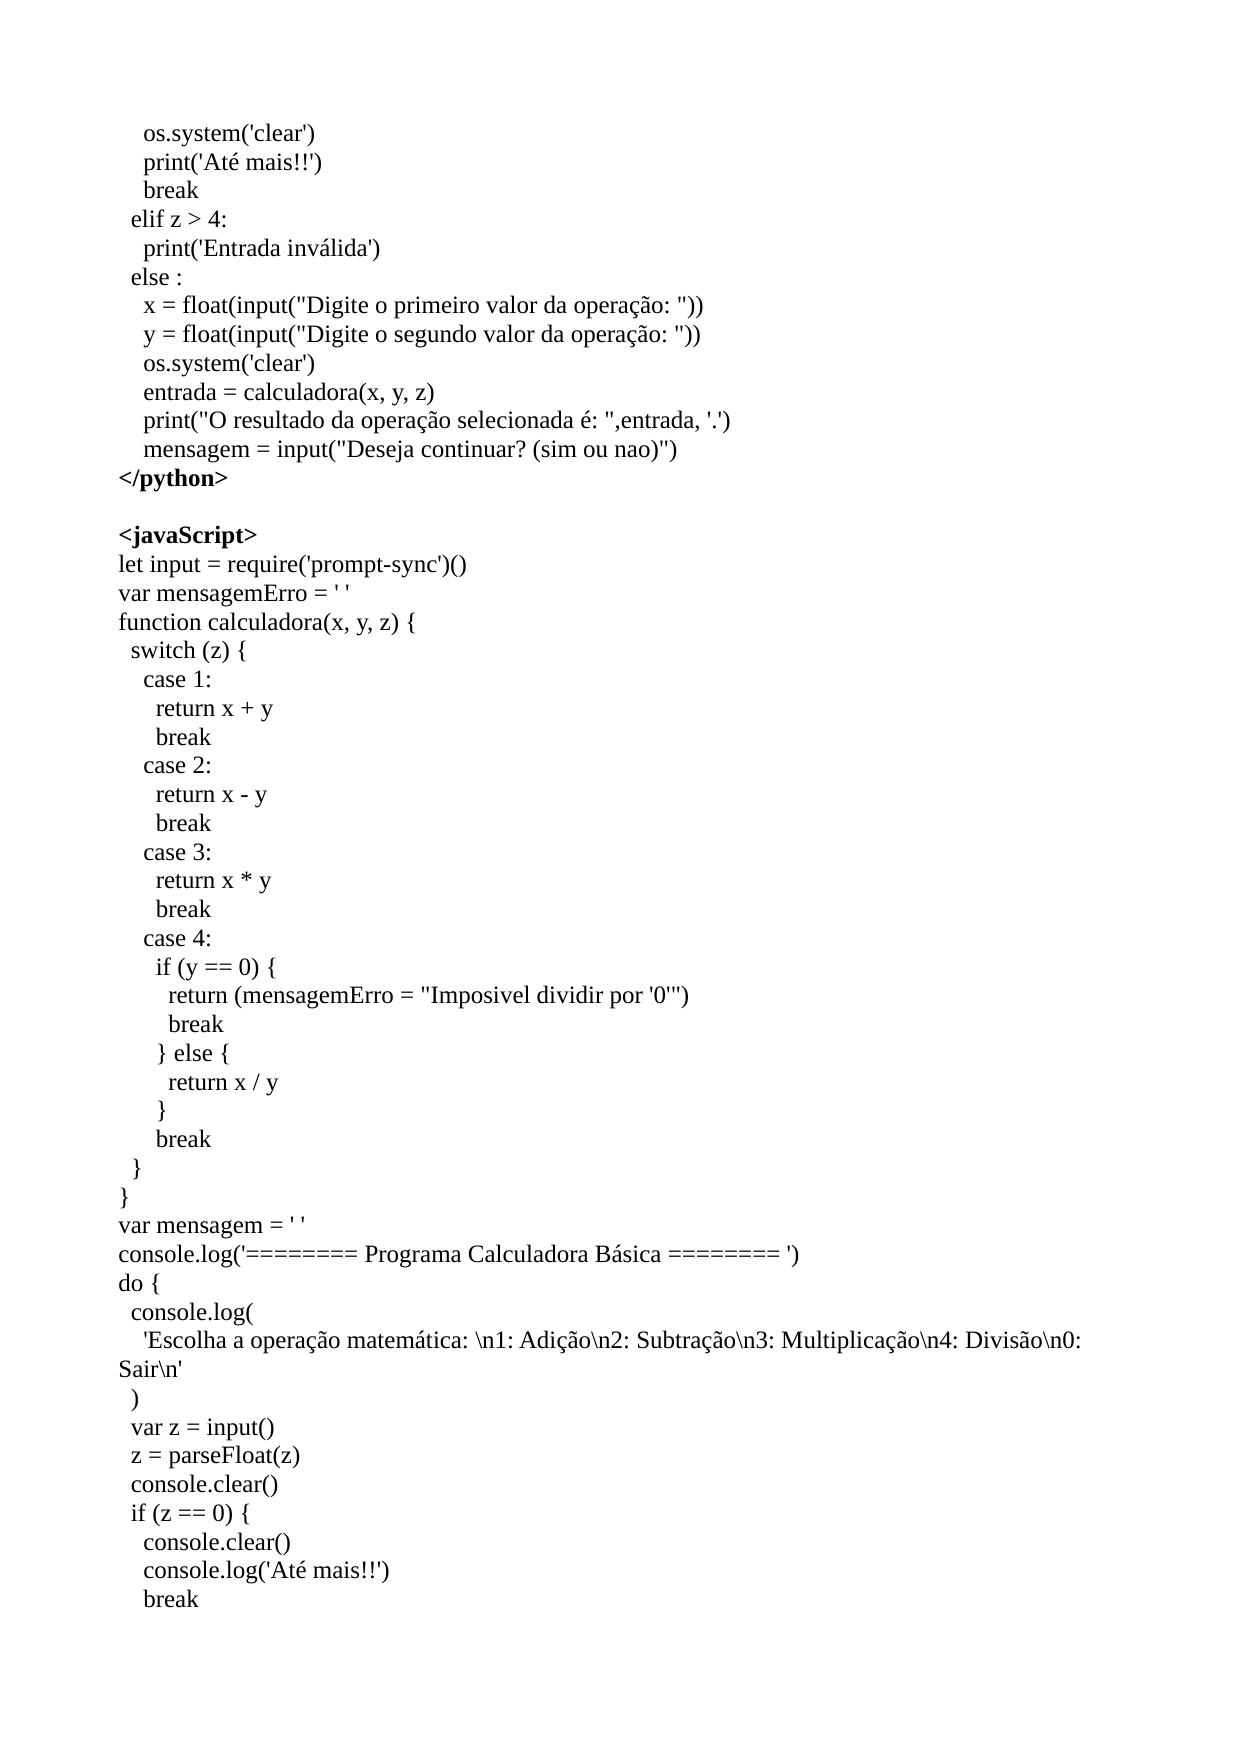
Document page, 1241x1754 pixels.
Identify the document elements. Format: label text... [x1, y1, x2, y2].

text var mensagem = ' ' [118, 1211, 1122, 1239]
text } [118, 1153, 1122, 1182]
text print("O resultado da operação selecionada é: ",entrada, '.') [118, 406, 1122, 434]
text </python> [118, 463, 1122, 492]
text let input = require('prompt-sync')() [118, 549, 1122, 578]
text var z = input() [118, 1412, 1122, 1441]
text case 1: [118, 664, 1122, 693]
text os.system('clear') [118, 348, 1122, 377]
text return x * y [118, 866, 1122, 894]
text ) [118, 1383, 1122, 1412]
text os.system('clear') [118, 118, 1122, 147]
text elif z > 4: [118, 204, 1122, 233]
text break [118, 1124, 1122, 1153]
text entrada = calculadora(x, y, z) [118, 377, 1122, 406]
text if (z == 0) { [118, 1498, 1122, 1527]
text } [118, 1096, 1122, 1124]
text var mensagemErro = ' ' [118, 578, 1122, 607]
text break [118, 894, 1122, 923]
text console.log('Até mais!!') [118, 1556, 1122, 1584]
text mensagem = input("Deseja continuar? (sim ou nao)") [118, 434, 1122, 463]
text } else { [118, 1038, 1122, 1067]
text console.log( [118, 1297, 1122, 1326]
text return x / y [118, 1067, 1122, 1096]
text return x - y [118, 779, 1122, 808]
text print('Entrada inválida') [118, 233, 1122, 262]
text function calculadora(x, y, z) { [118, 607, 1122, 636]
text if (y == 0) { [118, 952, 1122, 981]
text print('Até mais!!') [118, 147, 1122, 176]
text case 4: [118, 923, 1122, 952]
text z = parseFloat(z) [118, 1441, 1122, 1469]
text return (mensagemErro = "Imposivel dividir por '0'") [118, 981, 1122, 1009]
text break [118, 722, 1122, 751]
text break [118, 176, 1122, 204]
text console.clear() [118, 1469, 1122, 1498]
text case 3: [118, 837, 1122, 866]
text case 2: [118, 751, 1122, 779]
text } [118, 1182, 1122, 1211]
text console.log('======== Programa Calculadora Básica ======== ') [118, 1239, 1122, 1268]
text console.clear() [118, 1527, 1122, 1556]
text 'Escolha a operação matemática: \n1: Adição\n2: Subtração\n3: Multiplicação\n4: Divisão\n0: Sair\n' [118, 1326, 1122, 1383]
text break [118, 1584, 1122, 1613]
text break [118, 1009, 1122, 1038]
text <javaScript> [118, 521, 1122, 549]
text do { [118, 1268, 1122, 1297]
text x = float(input("Digite o primeiro valor da operação: ")) [118, 291, 1122, 319]
text y = float(input("Digite o segundo valor da operação: ")) [118, 319, 1122, 348]
text return x + y [118, 693, 1122, 722]
text break [118, 808, 1122, 837]
text else : [118, 262, 1122, 291]
text switch (z) { [118, 636, 1122, 664]
